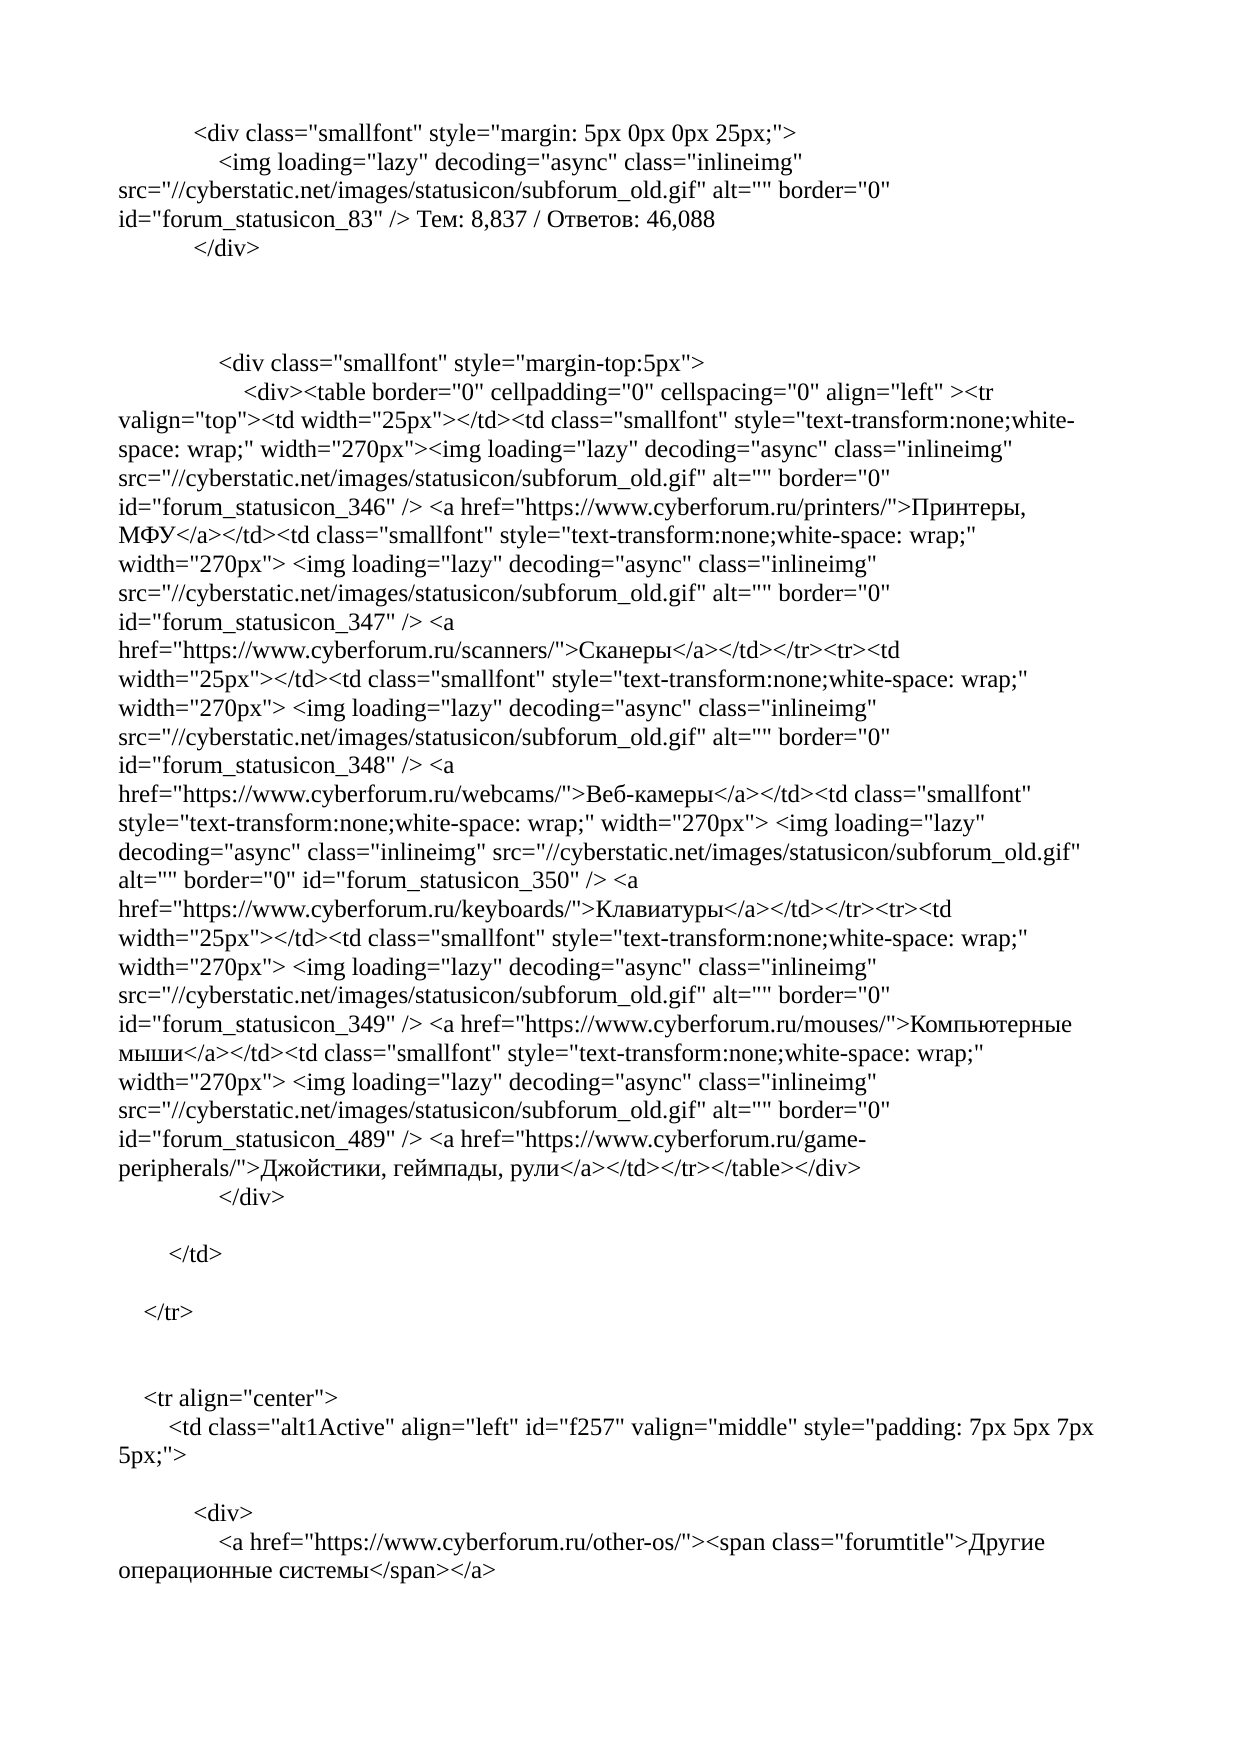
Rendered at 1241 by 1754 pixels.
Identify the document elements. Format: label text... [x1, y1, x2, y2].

text <td class="alt1Active" align="left" id="f257" valign="middle" style="padding: 7px 5px 7px 5px;"> [118, 1412, 1122, 1469]
text <tr align="center"> [118, 1383, 1122, 1412]
text </div> [118, 233, 1122, 262]
text <div> [118, 1498, 1122, 1527]
text <div class="smallfont" style="margin-top:5px"> [118, 348, 1122, 377]
text <img loading="lazy" decoding="async" class="inlineimg" src="//cyberstatic.net/images/statusicon/subforum_old.gif" alt="" border="0" id="forum_statusicon_83" /> Тем: 8,837 / Ответов: 46,088 [118, 147, 1122, 233]
text </div> [118, 1182, 1122, 1211]
text </tr> [118, 1297, 1122, 1326]
text <div class="smallfont" style="margin: 5px 0px 0px 25px;"> [118, 118, 1122, 147]
text <div><table border="0" cellpadding="0" cellspacing="0" align="left" ><tr valign="top"><td width="25px"></td><td class="smallfont" style="text-transform:none;white-space: wrap;" width="270px"><img loading="lazy" decoding="async" class="inlineimg" src="//cyberstatic.net/images/statusicon/subforum_old.gif" alt="" border="0" id="forum_statusicon_346" /> <a href="https://www.cyberforum.ru/printers/">Принтеры, МФУ</a></td><td class="smallfont" style="text-transform:none;white-space: wrap;" width="270px"> <img loading="lazy" decoding="async" class="inlineimg" src="//cyberstatic.net/images/statusicon/subforum_old.gif" alt="" border="0" id="forum_statusicon_347" /> <a href="https://www.cyberforum.ru/scanners/">Сканеры</a></td></tr><tr><td width="25px"></td><td class="smallfont" style="text-transform:none;white-space: wrap;" width="270px"> <img loading="lazy" decoding="async" class="inlineimg" src="//cyberstatic.net/images/statusicon/subforum_old.gif" alt="" border="0" id="forum_statusicon_348" /> <a href="https://www.cyberforum.ru/webcams/">Веб-камеры</a></td><td class="smallfont" style="text-transform:none;white-space: wrap;" width="270px"> <img loading="lazy" decoding="async" class="inlineimg" src="//cyberstatic.net/images/statusicon/subforum_old.gif" alt="" border="0" id="forum_statusicon_350" /> <a href="https://www.cyberforum.ru/keyboards/">Клавиатуры</a></td></tr><tr><td width="25px"></td><td class="smallfont" style="text-transform:none;white-space: wrap;" width="270px"> <img loading="lazy" decoding="async" class="inlineimg" src="//cyberstatic.net/images/statusicon/subforum_old.gif" alt="" border="0" id="forum_statusicon_349" /> <a href="https://www.cyberforum.ru/mouses/">Компьютерные мыши</a></td><td class="smallfont" style="text-transform:none;white-space: wrap;" width="270px"> <img loading="lazy" decoding="async" class="inlineimg" src="//cyberstatic.net/images/statusicon/subforum_old.gif" alt="" border="0" id="forum_statusicon_489" /> <a href="https://www.cyberforum.ru/game-peripherals/">Джойстики, геймпады, рули</a></td></tr></table></div> [118, 377, 1122, 1182]
text <a href="https://www.cyberforum.ru/other-os/"><span class="forumtitle">Другие операционные системы</span></a> [118, 1527, 1122, 1584]
text </td> [118, 1239, 1122, 1268]
